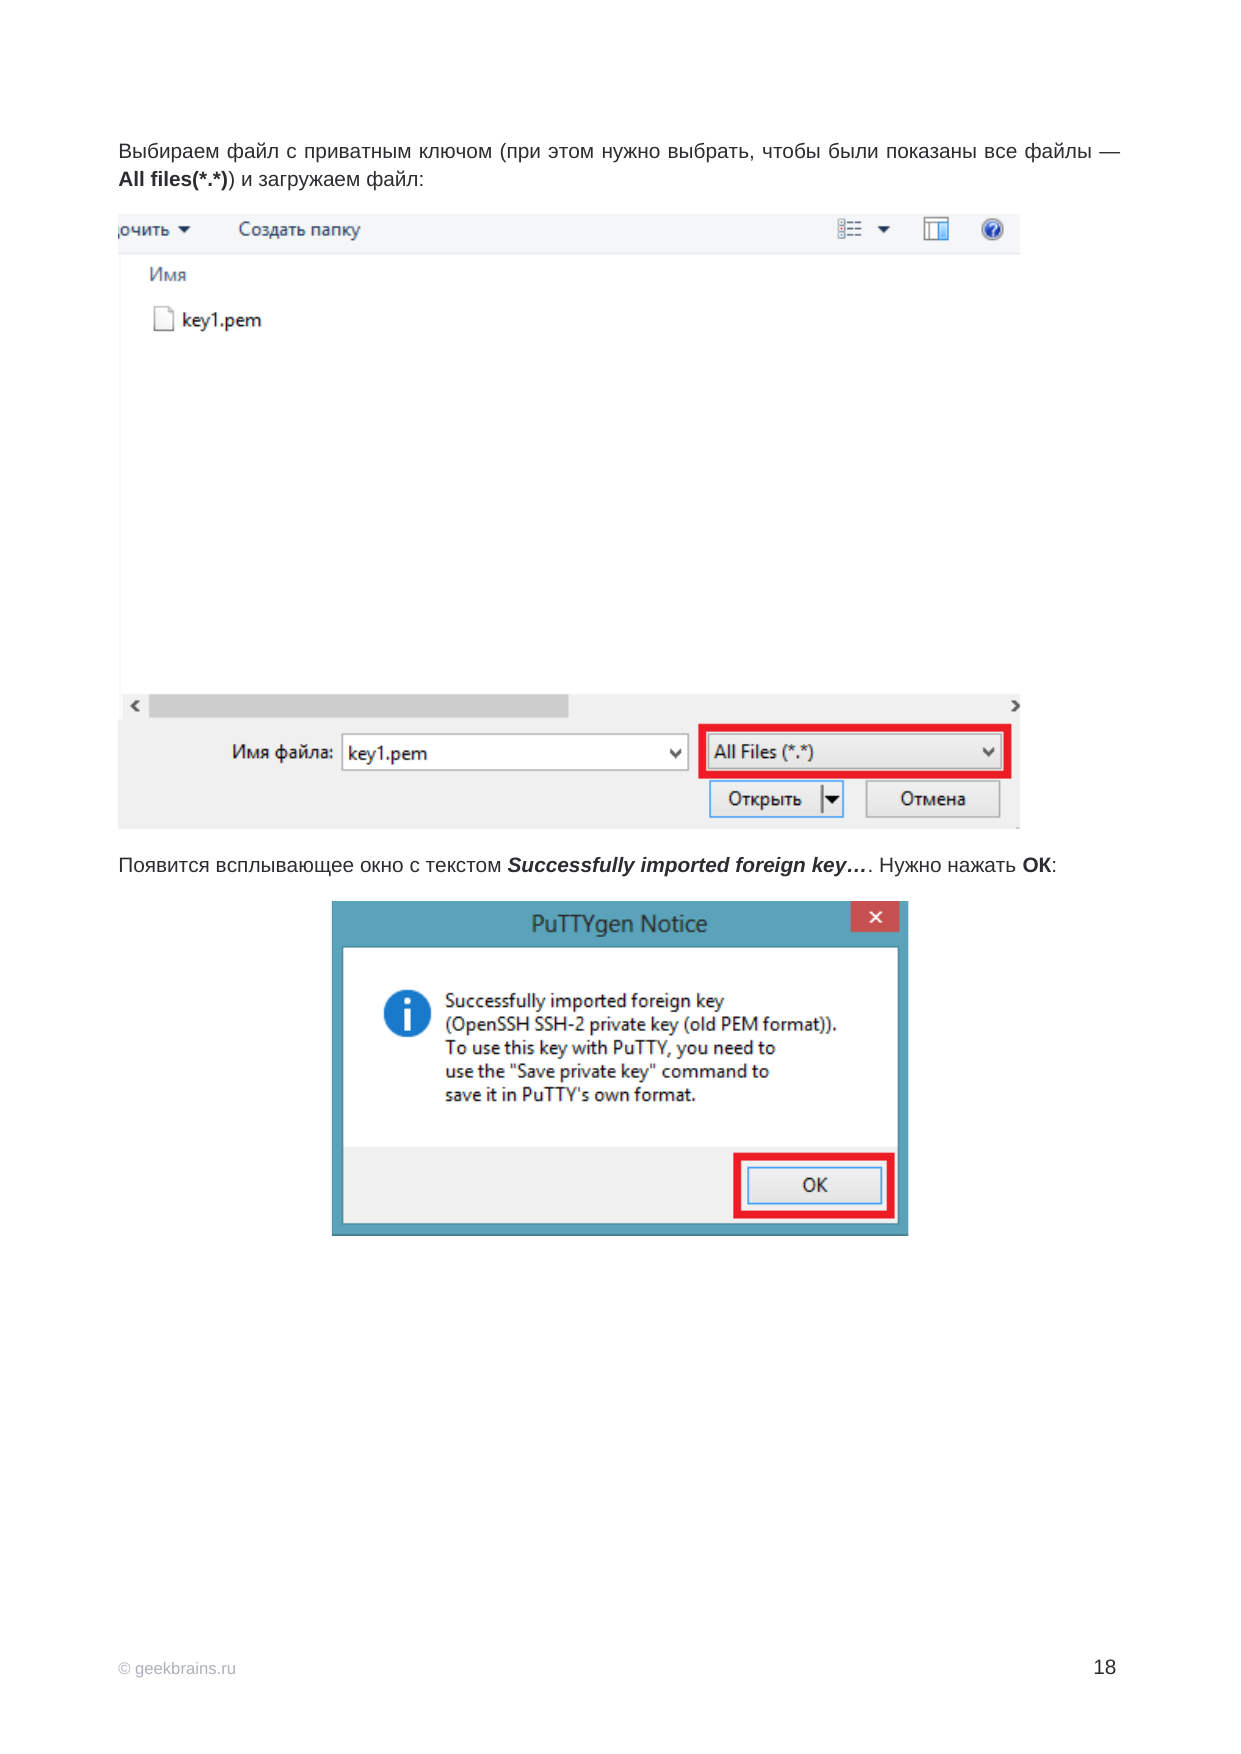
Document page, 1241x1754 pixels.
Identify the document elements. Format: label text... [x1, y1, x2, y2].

picture [118, 214, 1020, 829]
text Выбираем файл с приватным ключом (при этом нужно выбрать, чтобы были показаны все файлы — All files(*.*)) и загружаем файл: [118, 139, 1122, 190]
picture [331, 901, 909, 1236]
text Появится всплывающее окно с текстом Successfully imported foreign key…. Нужно нажать ОК: [118, 853, 1122, 877]
